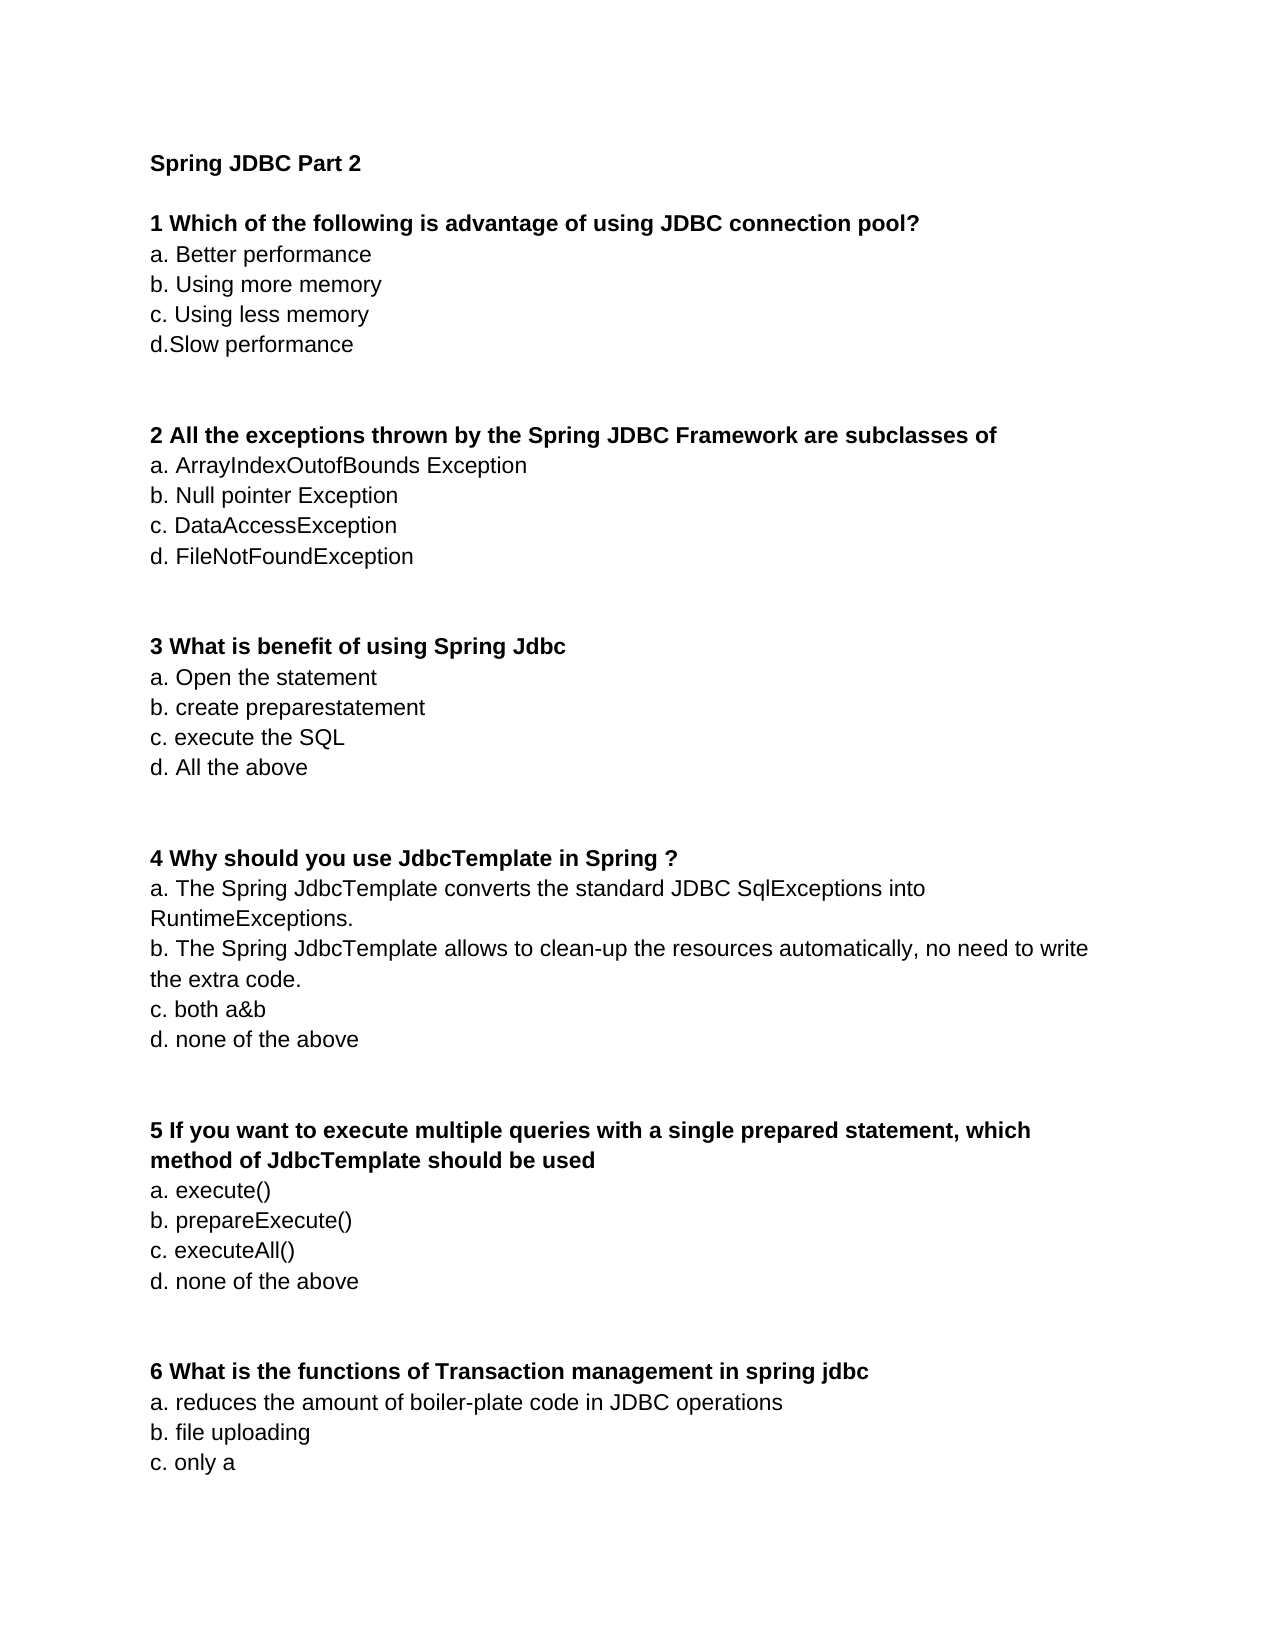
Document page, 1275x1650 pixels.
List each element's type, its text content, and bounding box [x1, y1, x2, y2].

text 6 What is the functions of Transaction management in spring jdbc [150, 1358, 1125, 1385]
text b. create preparestatement [150, 694, 1125, 720]
text 3 What is benefit of using Spring Jdbc [150, 633, 1125, 660]
text 2 All the exceptions thrown by the Spring JDBC Framework are subclasses of [150, 422, 1125, 448]
text d.Slow performance [150, 331, 1125, 358]
text a. execute() [150, 1177, 1125, 1203]
text b. The Spring JdbcTemplate allows to clean-up the resources automatically, no need to write [150, 935, 1125, 962]
text RuntimeExceptions. [150, 905, 1125, 932]
text the extra code. [150, 966, 1125, 992]
text 1 Which of the following is advantage of using JDBC connection pool? [150, 210, 1125, 237]
text a. Better performance [150, 241, 1125, 267]
text d. none of the above [150, 1268, 1125, 1294]
text d. FileNotFoundException [150, 543, 1125, 569]
text b. file uploading [150, 1419, 1125, 1445]
text d. none of the above [150, 1026, 1125, 1052]
text c. executeAll() [150, 1237, 1125, 1264]
text Spring JDBC Part 2 [150, 150, 1125, 176]
text c. only a [150, 1449, 1125, 1475]
text b. Using more memory [150, 271, 1125, 297]
text c. both a&b [150, 996, 1125, 1022]
text c. DataAccessException [150, 512, 1125, 539]
text c. execute the SQL [150, 724, 1125, 750]
text a. Open the statement [150, 663, 1125, 690]
text 5 If you want to execute multiple queries with a single prepared statement, which [150, 1117, 1125, 1143]
text c. Using less memory [150, 301, 1125, 327]
text b. prepareExecute() [150, 1207, 1125, 1234]
text a. reduces the amount of boiler-plate code in JDBC operations [150, 1388, 1125, 1415]
text method of JdbcTemplate should be used [150, 1147, 1125, 1173]
text a. ArrayIndexOutofBounds Exception [150, 452, 1125, 478]
text 4 Why should you use JdbcTemplate in Spring ? [150, 845, 1125, 871]
text a. The Spring JdbcTemplate converts the standard JDBC SqlExceptions into [150, 875, 1125, 901]
text d. All the above [150, 754, 1125, 781]
text b. Null pointer Exception [150, 482, 1125, 509]
